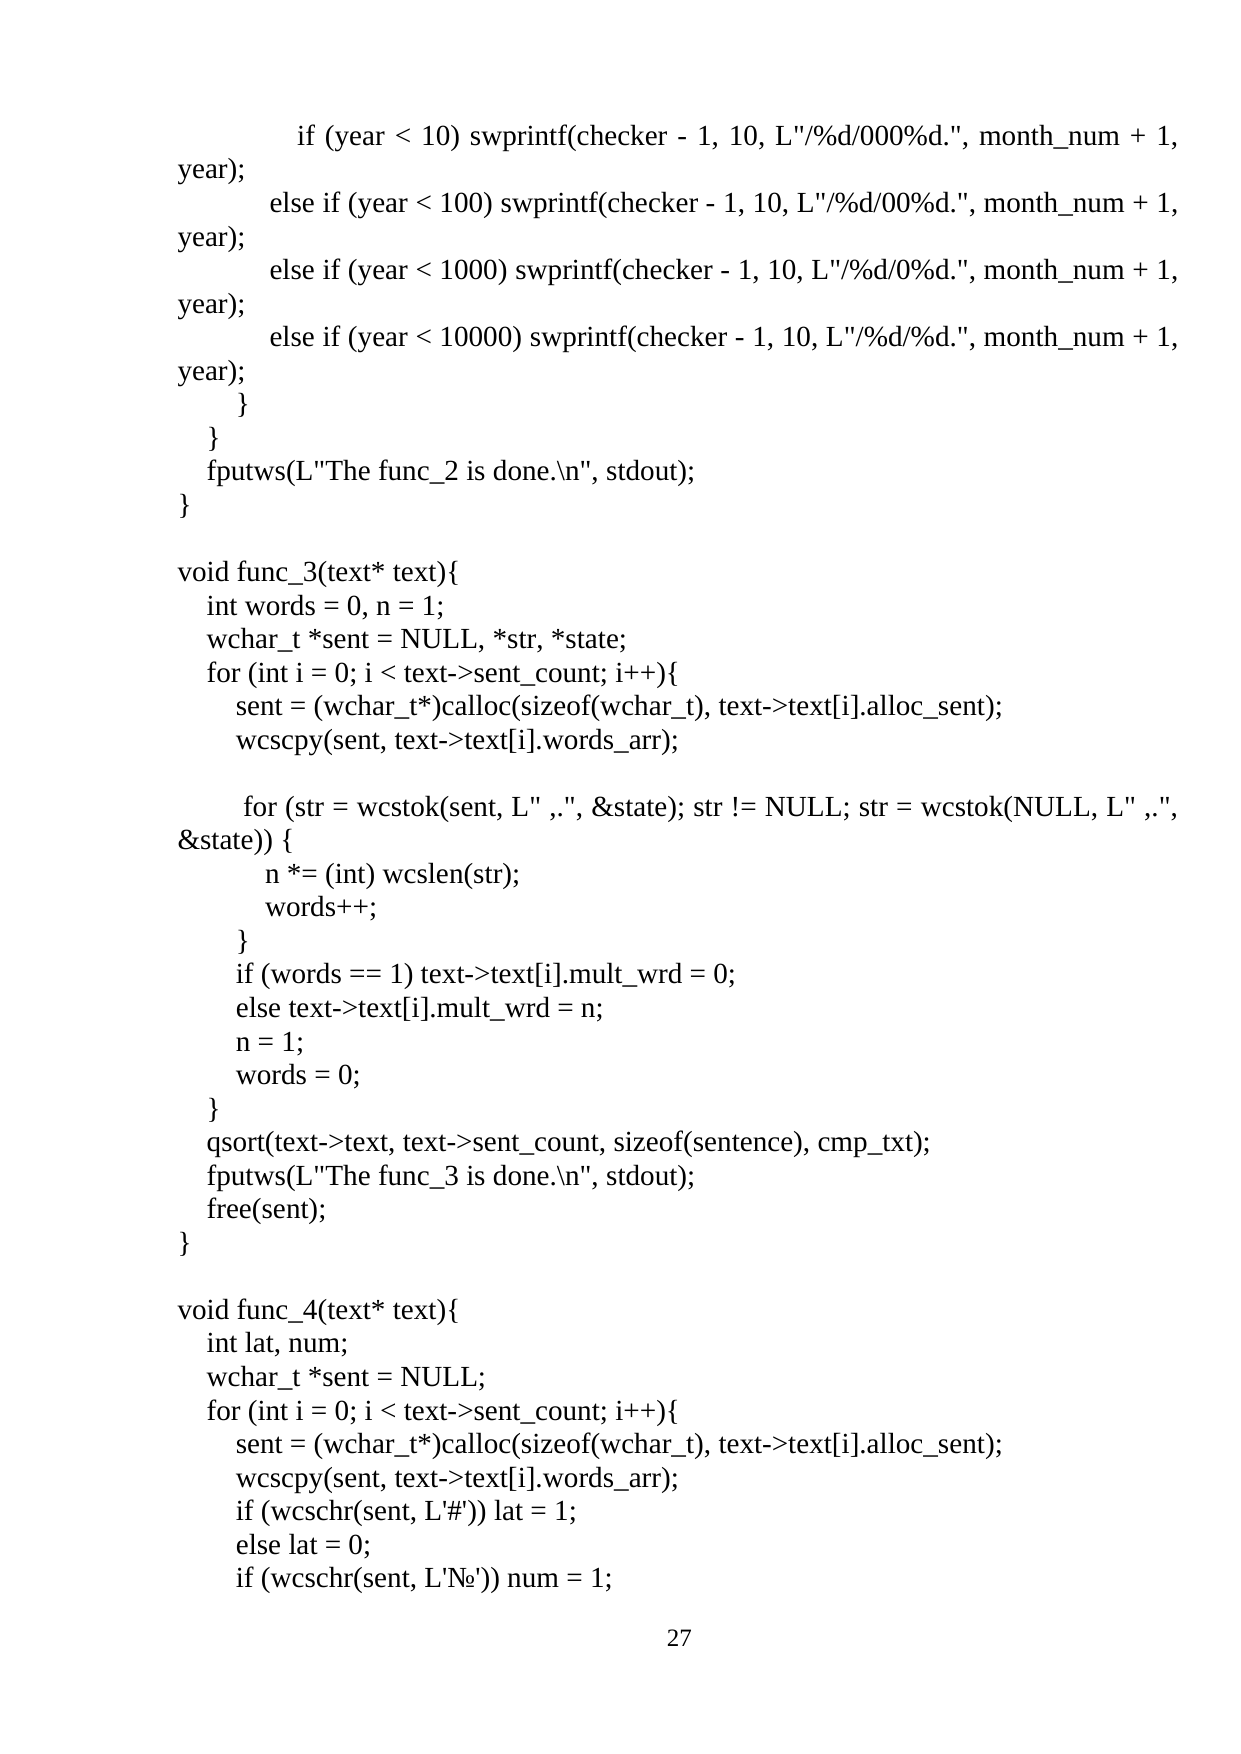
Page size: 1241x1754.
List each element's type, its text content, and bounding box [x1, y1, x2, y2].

text wchar_t *sent = NULL; [177, 1359, 1181, 1393]
text else if (year < 1000) swprintf(checker - 1, 10, L"/%d/0%d.", month_num + 1, year); [177, 252, 1181, 319]
text words = 0; [177, 1057, 1181, 1091]
text } [177, 386, 1181, 420]
text } [177, 420, 1181, 453]
text for (int i = 0; i < text->sent_count; i++){ [177, 1393, 1181, 1426]
text } [177, 1091, 1181, 1124]
text if (year < 10) swprintf(checker - 1, 10, L"/%d/000%d.", month_num + 1, year); [177, 118, 1181, 185]
text n = 1; [177, 1024, 1181, 1057]
text qsort(text->text, text->sent_count, sizeof(sentence), cmp_txt); [177, 1124, 1181, 1158]
text fputws(L"The func_2 is done.\n", stdout); [177, 453, 1181, 487]
text else text->text[i].mult_wrd = n; [177, 990, 1181, 1024]
text else lat = 0; [177, 1527, 1181, 1560]
text else if (year < 100) swprintf(checker - 1, 10, L"/%d/00%d.", month_num + 1, year); [177, 185, 1181, 252]
text sent = (wchar_t*)calloc(sizeof(wchar_t), text->text[i].alloc_sent); [177, 1426, 1181, 1460]
text fputws(L"The func_3 is done.\n", stdout); [177, 1158, 1181, 1191]
text if (wcschr(sent, L'№')) num = 1; [177, 1560, 1181, 1594]
text int words = 0, n = 1; [177, 588, 1181, 621]
text wcscpy(sent, text->text[i].words_arr); [177, 722, 1181, 755]
text int lat, num; [177, 1326, 1181, 1359]
text void func_3(text* text){ [177, 554, 1181, 588]
text n *= (int) wcslen(str); [177, 856, 1181, 889]
text if (wcschr(sent, L'#')) lat = 1; [177, 1493, 1181, 1527]
text for (str = wcstok(sent, L" ,.", &state); str != NULL; str = wcstok(NULL, L" ,.", &state)) { [177, 789, 1181, 856]
text wcscpy(sent, text->text[i].words_arr); [177, 1460, 1181, 1493]
text } [177, 487, 1181, 521]
text } [177, 1225, 1181, 1258]
text } [177, 923, 1181, 957]
text sent = (wchar_t*)calloc(sizeof(wchar_t), text->text[i].alloc_sent); [177, 688, 1181, 722]
text for (int i = 0; i < text->sent_count; i++){ [177, 655, 1181, 688]
text words++; [177, 889, 1181, 923]
text else if (year < 10000) swprintf(checker - 1, 10, L"/%d/%d.", month_num + 1, year); [177, 319, 1181, 386]
text if (words == 1) text->text[i].mult_wrd = 0; [177, 957, 1181, 990]
text wchar_t *sent = NULL, *str, *state; [177, 621, 1181, 655]
text free(sent); [177, 1191, 1181, 1225]
text void func_4(text* text){ [177, 1292, 1181, 1326]
